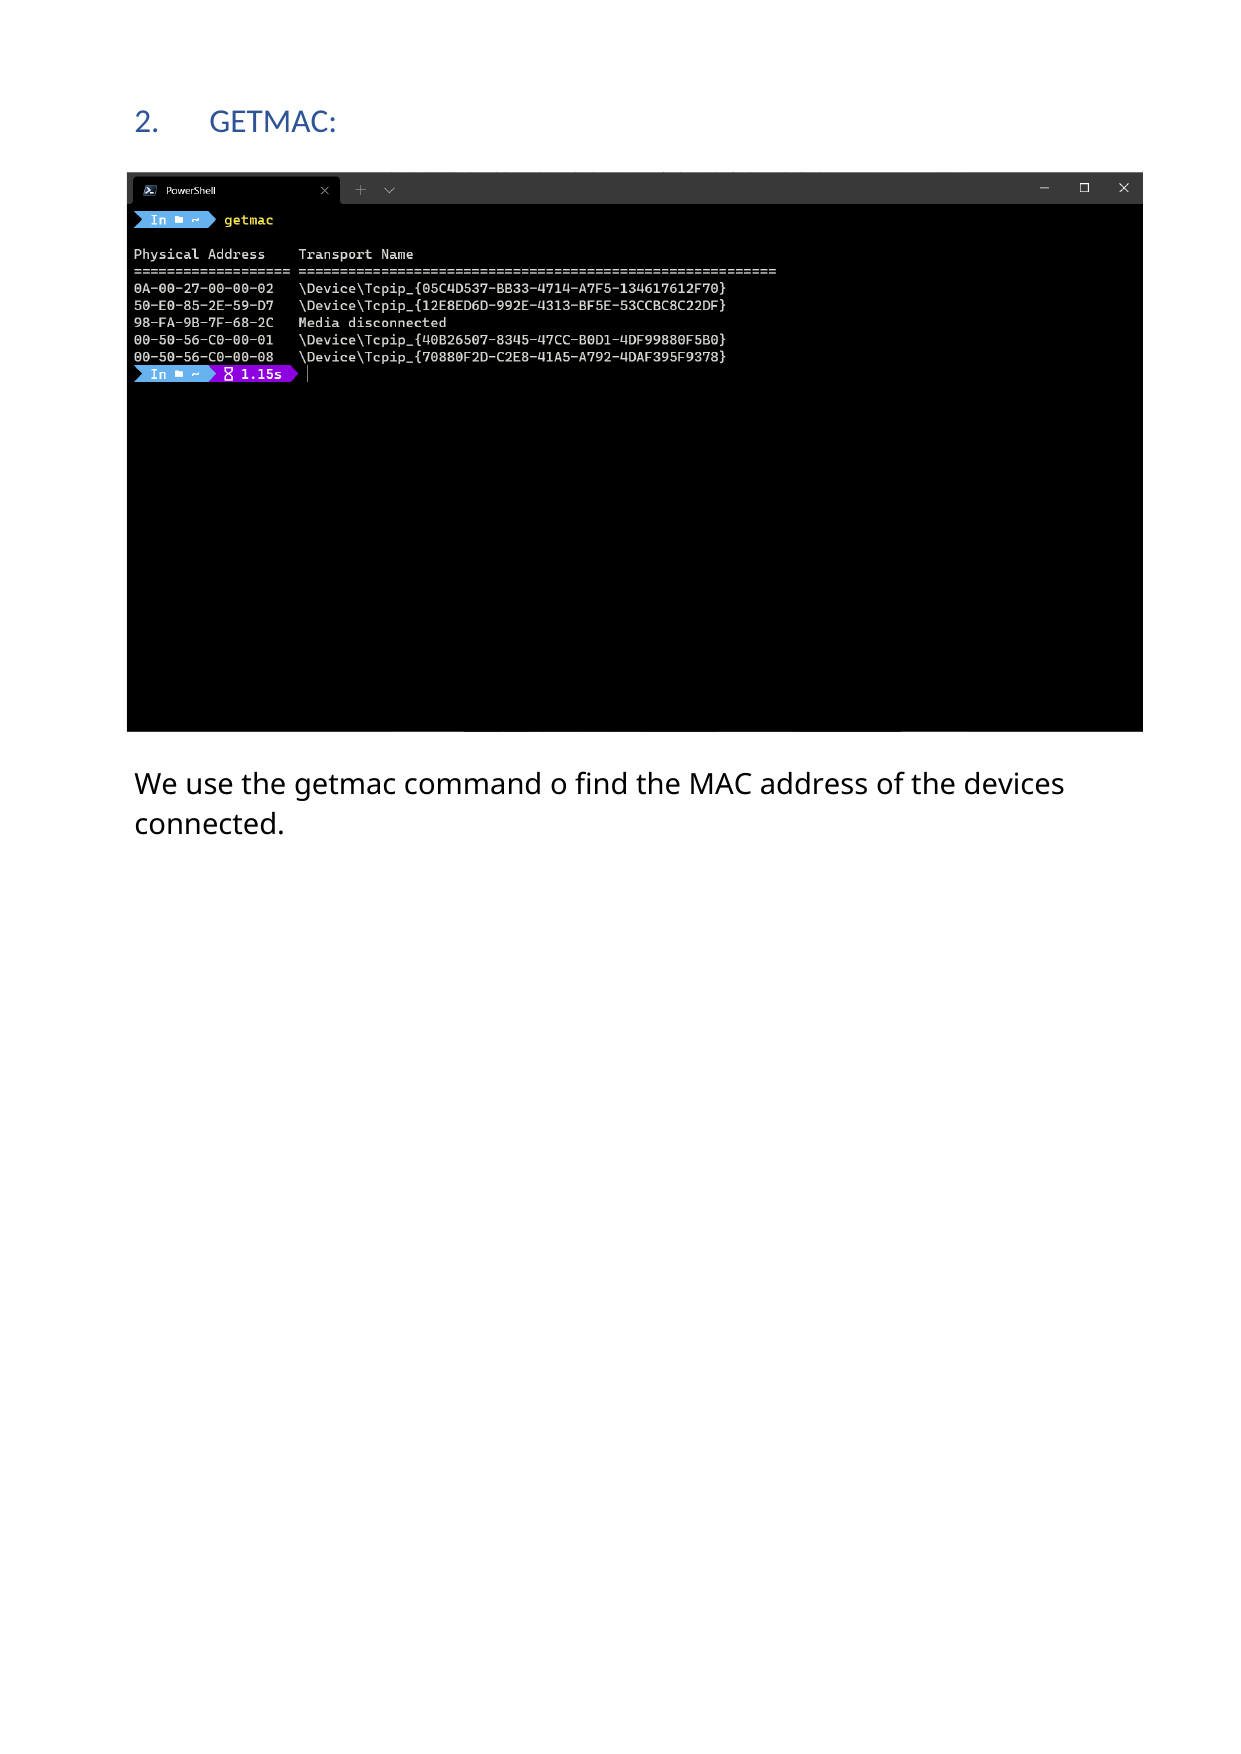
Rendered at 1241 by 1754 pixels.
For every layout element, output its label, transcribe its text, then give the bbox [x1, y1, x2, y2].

text We use the getmac command o find the MAC address of the devices connected. [134, 764, 1165, 843]
picture [126, 172, 1143, 732]
table_header [135, 142, 1135, 172]
subtitle GETMAC: [134, 100, 1165, 141]
table_header [135, 732, 1135, 763]
